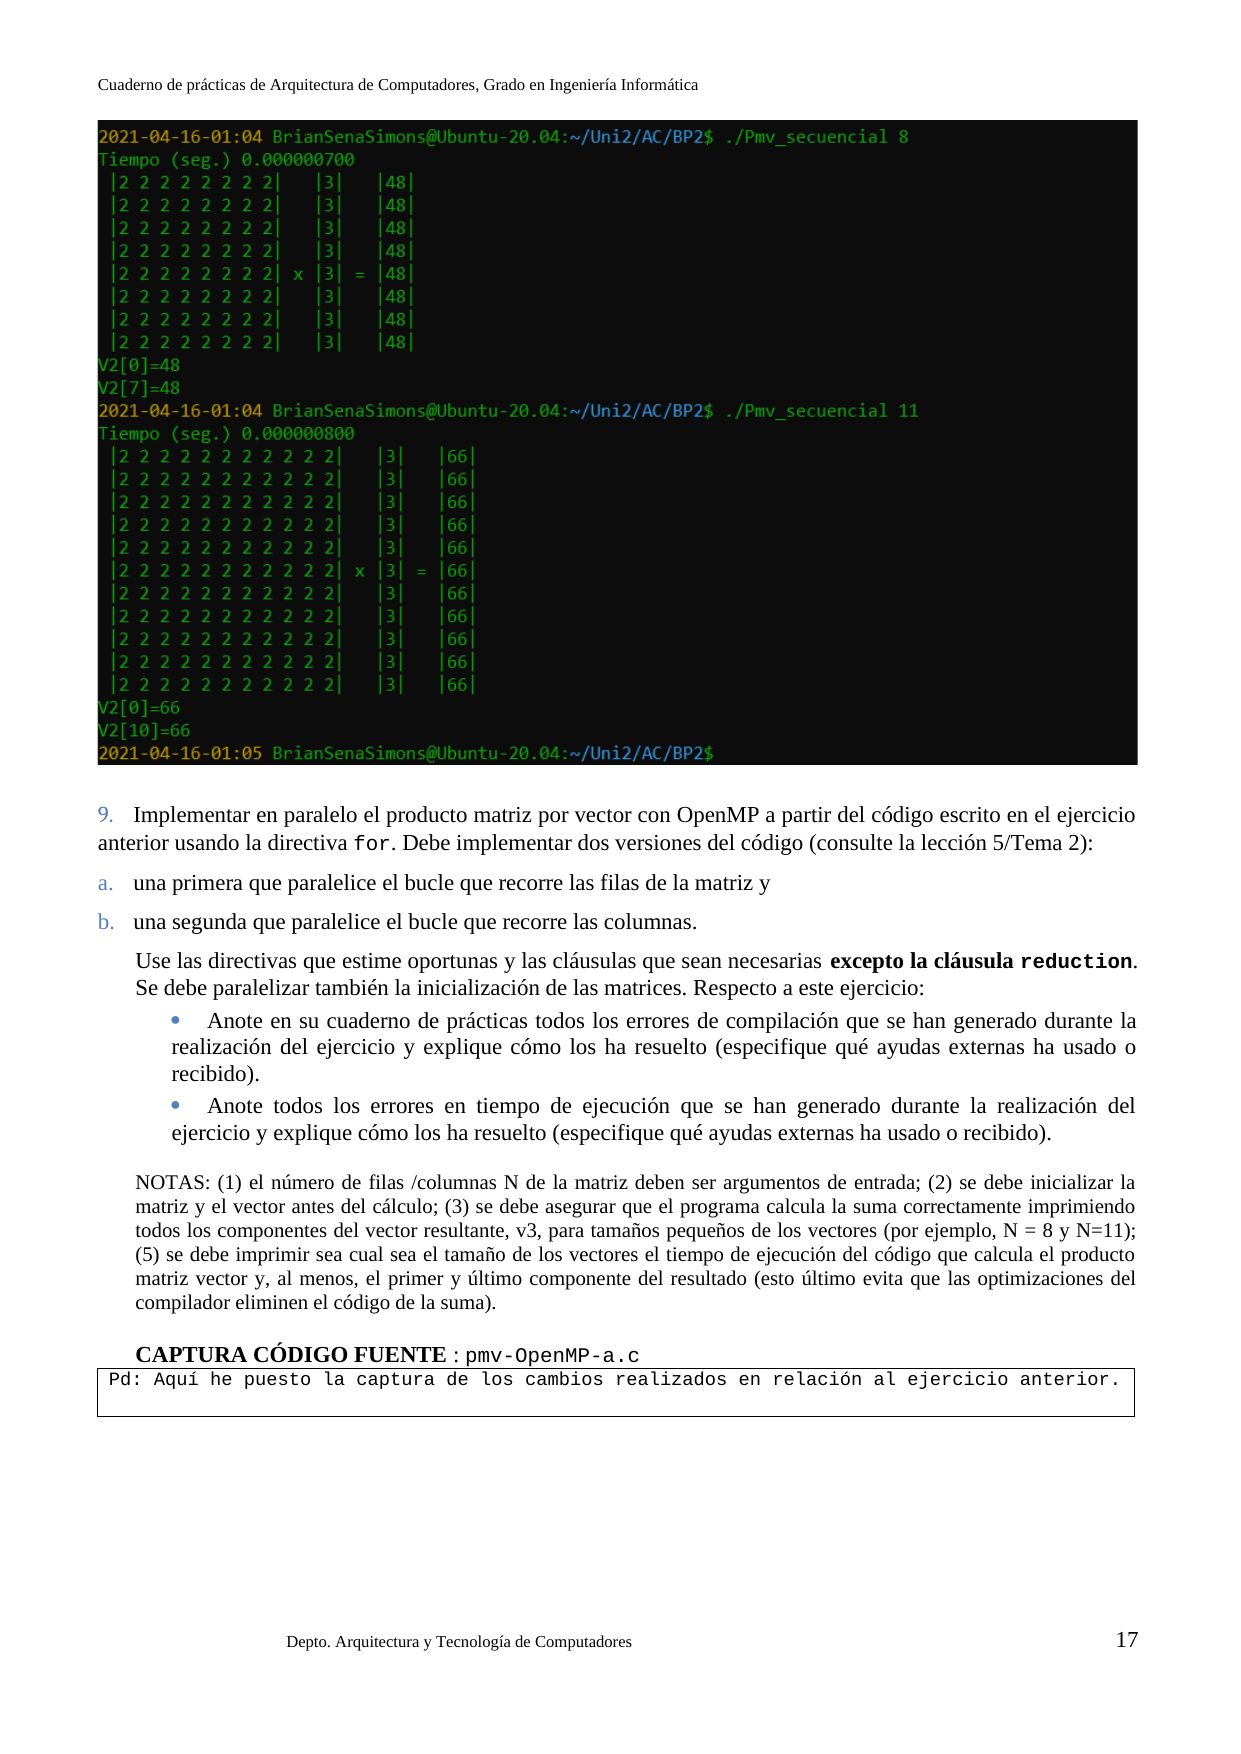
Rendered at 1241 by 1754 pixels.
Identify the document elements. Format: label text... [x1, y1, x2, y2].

list Implementar en paralelo el producto matriz por vector con OpenMP a partir del código escrito en el ejercicio anterior usando la directiva for. Debe implementar dos versiones del código (consulte la lección 5/Tema 2): [98, 801, 1138, 856]
table_header Pd: Aquí he puesto la captura de los cambios realizados en relación al ejercicio anterior. [98, 1369, 1134, 1416]
list una primera que paralelice el bucle que recorre las filas de la matriz y [98, 869, 1138, 895]
list Anote en su cuaderno de prácticas todos los errores de compilación que se han generado durante la realización del ejercicio y explique cómo los ha resuelto (especifique qué ayudas externas ha usado o recibido). [171, 1007, 1138, 1086]
list Use las directivas que estime oportunas y las cláusulas que sean necesarias excepto la cláusula reduction. Se debe paralelizar también la inicialización de las matrices. Respecto a este ejercicio: [135, 947, 1138, 1001]
text CAPTURA CÓDIGO FUENTE : pmv-OpenMP-a.c [135, 1341, 1138, 1368]
list una segunda que paralelice el bucle que recorre las columnas. [98, 908, 1138, 934]
list NOTAS: (1) el número de filas /columnas N de la matriz deben ser argumentos de entrada; (2) se debe inicializar la matriz y el vector antes del cálculo; (3) se debe asegurar que el programa calcula la suma correctamente imprimiendo todos los componentes del vector resultante, v3, para tamaños pequeños de los vectores (por ejemplo, N = 8 y N=11); (5) se debe imprimir sea cual sea el tamaño de los vectores el tiempo de ejecución del código que calcula el producto matriz vector y, al menos, el primer y último componente del resultado (esto último evita que las optimizaciones del compilador eliminen el código de la suma). [135, 1170, 1138, 1314]
list Anote todos los errores en tiempo de ejecución que se han generado durante la realización del ejercicio y explique cómo los ha resuelto (especifique qué ayudas externas ha usado o recibido). [171, 1092, 1138, 1145]
